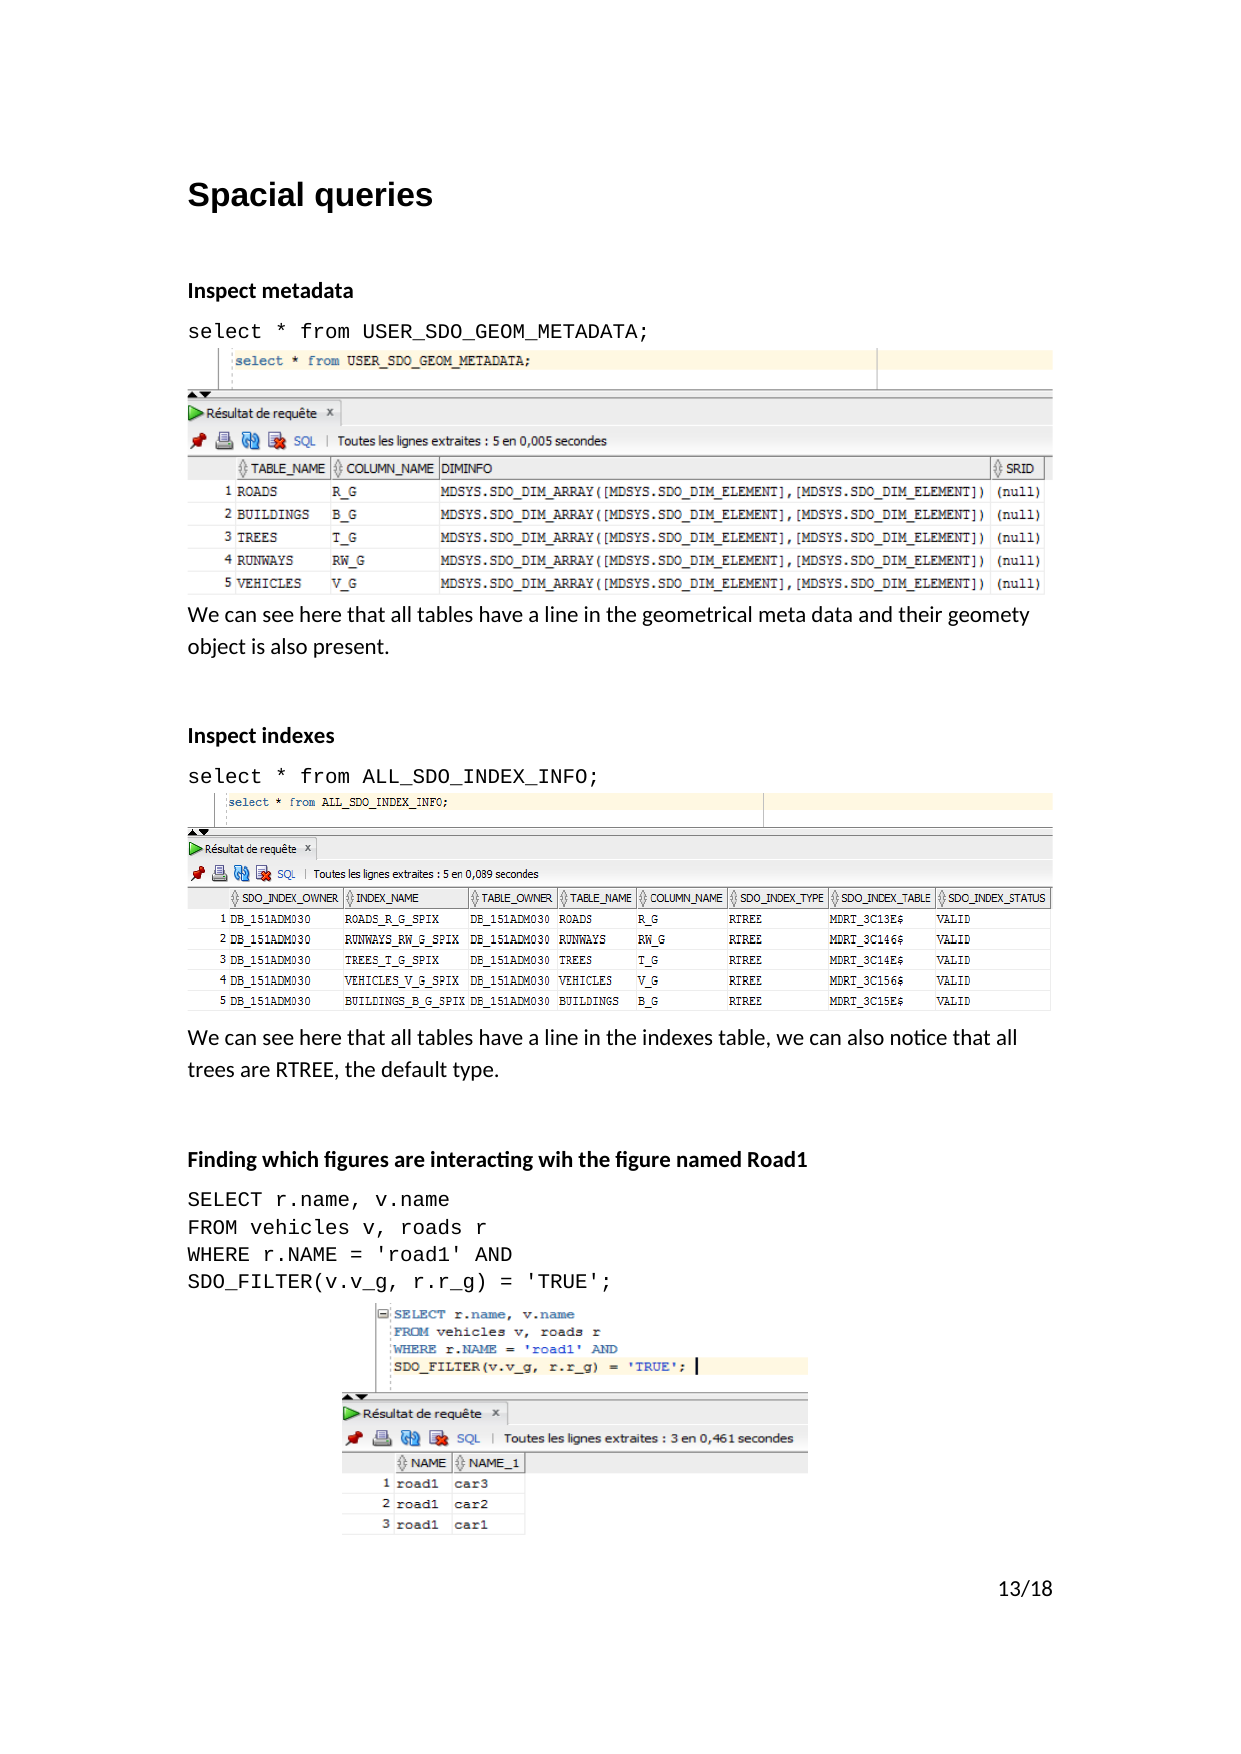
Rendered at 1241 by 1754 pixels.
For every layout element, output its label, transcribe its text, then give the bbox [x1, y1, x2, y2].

text Finding which figures are interacting wih the figure named Road1 [187, 1145, 1053, 1173]
text select * from ALL_SDO_INDEX_INFO; [187, 766, 1053, 790]
text Inspect metadata [187, 277, 1053, 304]
text We can see here that all tables have a line in the geometrical meta data and their geomety object is also present. [187, 596, 1053, 660]
text Inspect indexes [187, 721, 1053, 749]
text We can see here that all tables have a line in the indexes table, we can also notice that all trees are RTREE, the default type. [187, 1019, 1053, 1083]
text FROM vehicles v, roads r [187, 1217, 1053, 1240]
text SDO_FILTER(v.v_g, r.r_g) = 'TRUE'; [187, 1271, 1053, 1295]
picture [187, 348, 1053, 596]
picture [342, 1303, 808, 1540]
text SELECT r.name, v.name [187, 1189, 1053, 1213]
text WHERE r.NAME = 'road1' AND [187, 1244, 1053, 1267]
picture [187, 793, 1053, 1019]
text select * from USER_SDO_GEOM_METADATA; [187, 321, 1053, 345]
subtitle Spacial queries [187, 175, 1053, 214]
